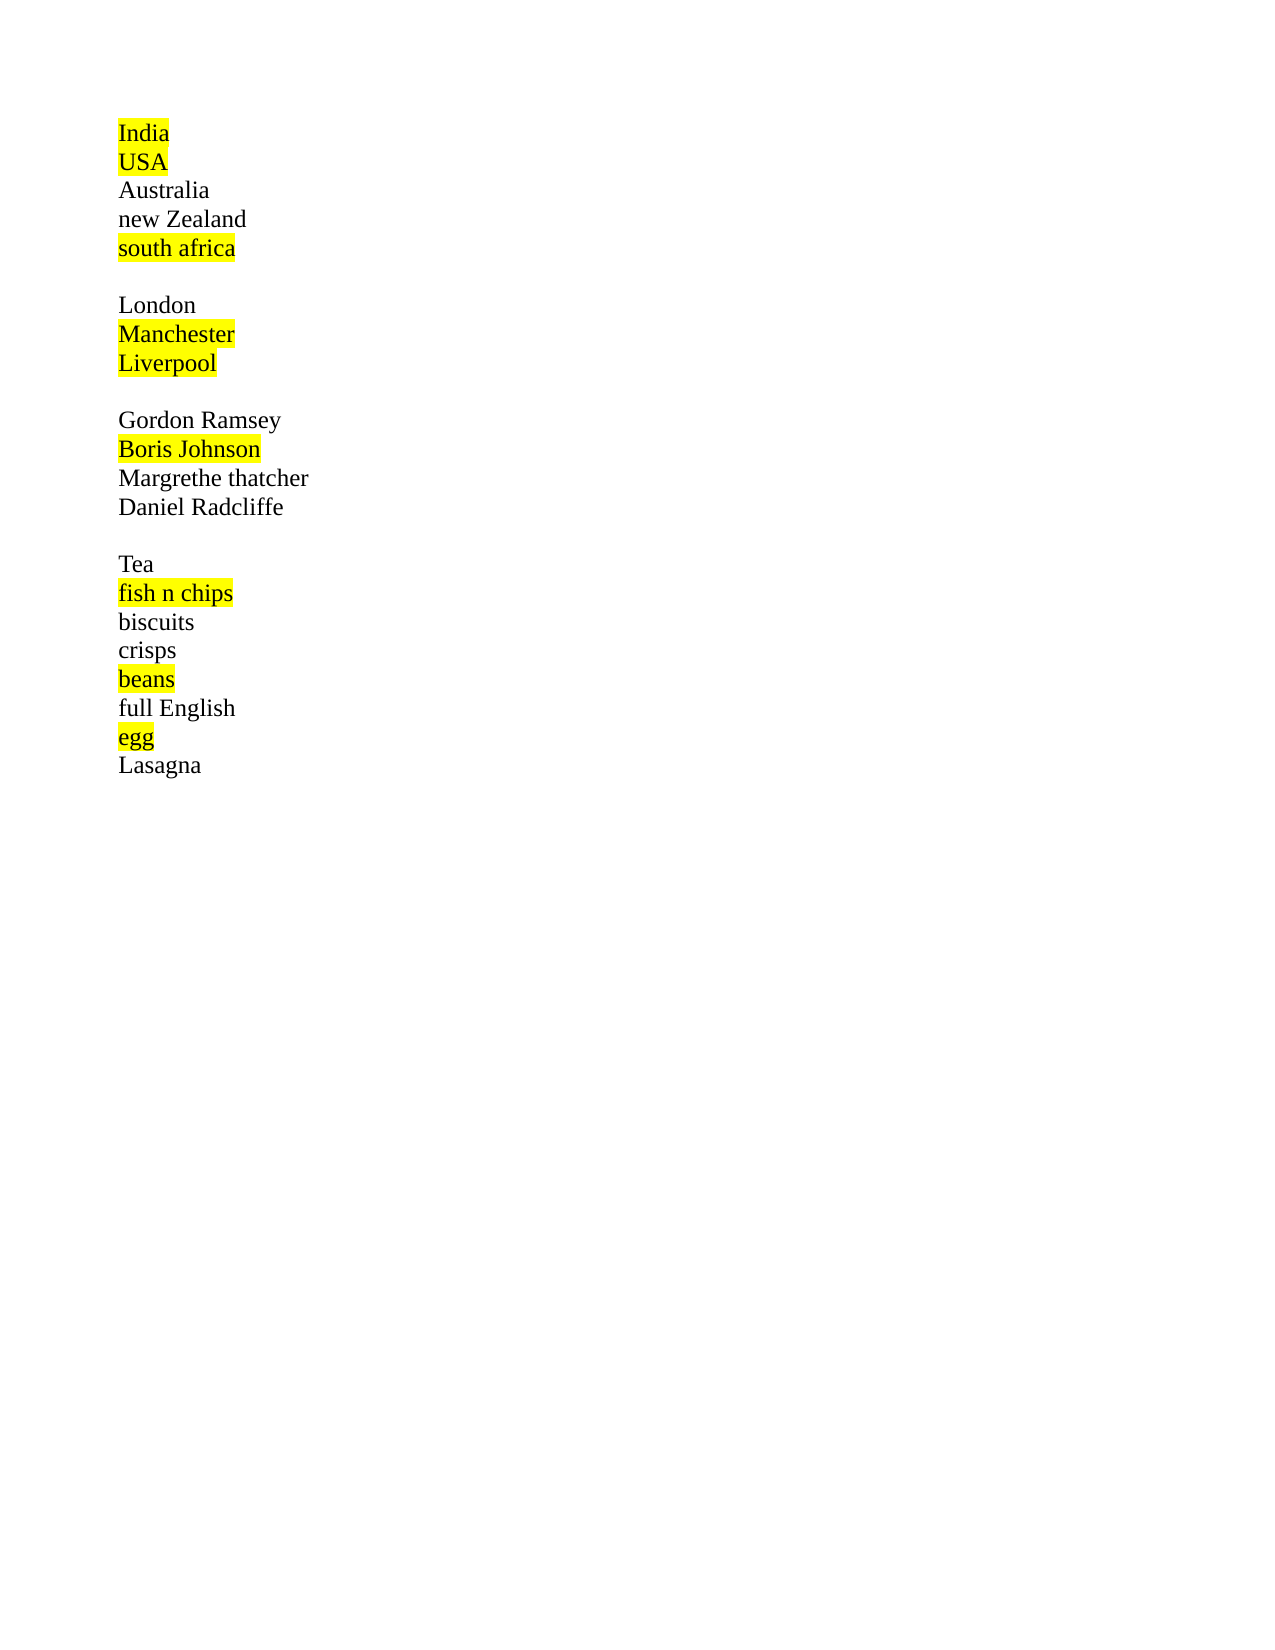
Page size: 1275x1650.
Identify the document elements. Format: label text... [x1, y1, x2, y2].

text Gordon Ramsey [118, 406, 1157, 434]
text India [118, 118, 1157, 147]
text biscuits [118, 607, 1157, 636]
text Liverpool [118, 348, 1157, 377]
text fish n chips [118, 578, 1157, 607]
text Australia [118, 176, 1157, 204]
text full English [118, 693, 1157, 722]
text crisps [118, 636, 1157, 664]
text Margrethe thatcher [118, 463, 1157, 492]
text new Zealand [118, 204, 1157, 233]
text egg [118, 722, 1157, 751]
text Daniel Radcliffe [118, 492, 1157, 521]
text south africa [118, 233, 1157, 262]
text Lasagna [118, 751, 1157, 779]
text London [118, 291, 1157, 319]
text USA [118, 147, 1157, 176]
text Boris Johnson [118, 434, 1157, 463]
text Tea [118, 549, 1157, 578]
text Manchester [118, 319, 1157, 348]
text beans [118, 664, 1157, 693]
